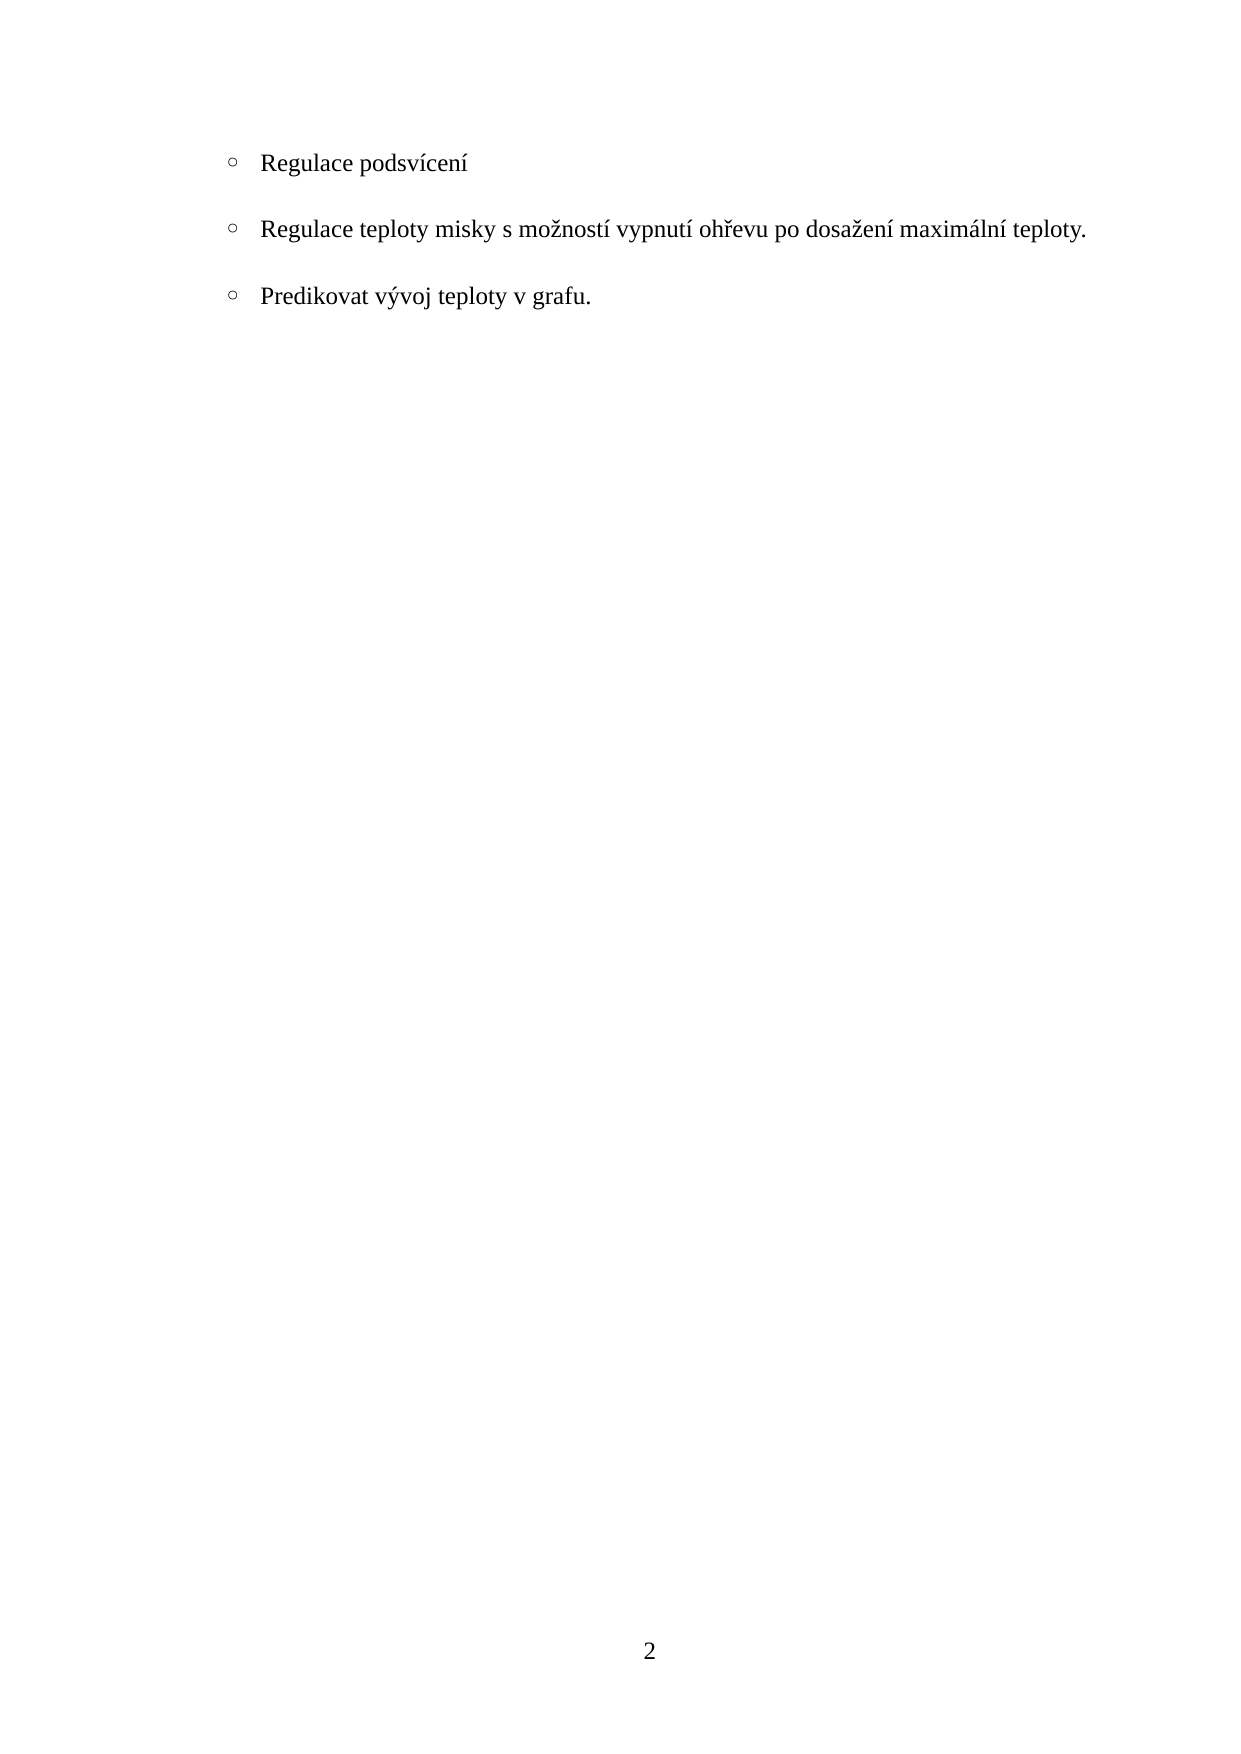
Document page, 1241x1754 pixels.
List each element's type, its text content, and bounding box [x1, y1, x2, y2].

list Regulace teploty misky s možností vypnutí ohřevu po dosažení maximální teploty. [223, 214, 1093, 243]
list Predikovat vývoj teploty v grafu. [223, 281, 1093, 310]
list Regulace podsvícení [223, 148, 1093, 176]
